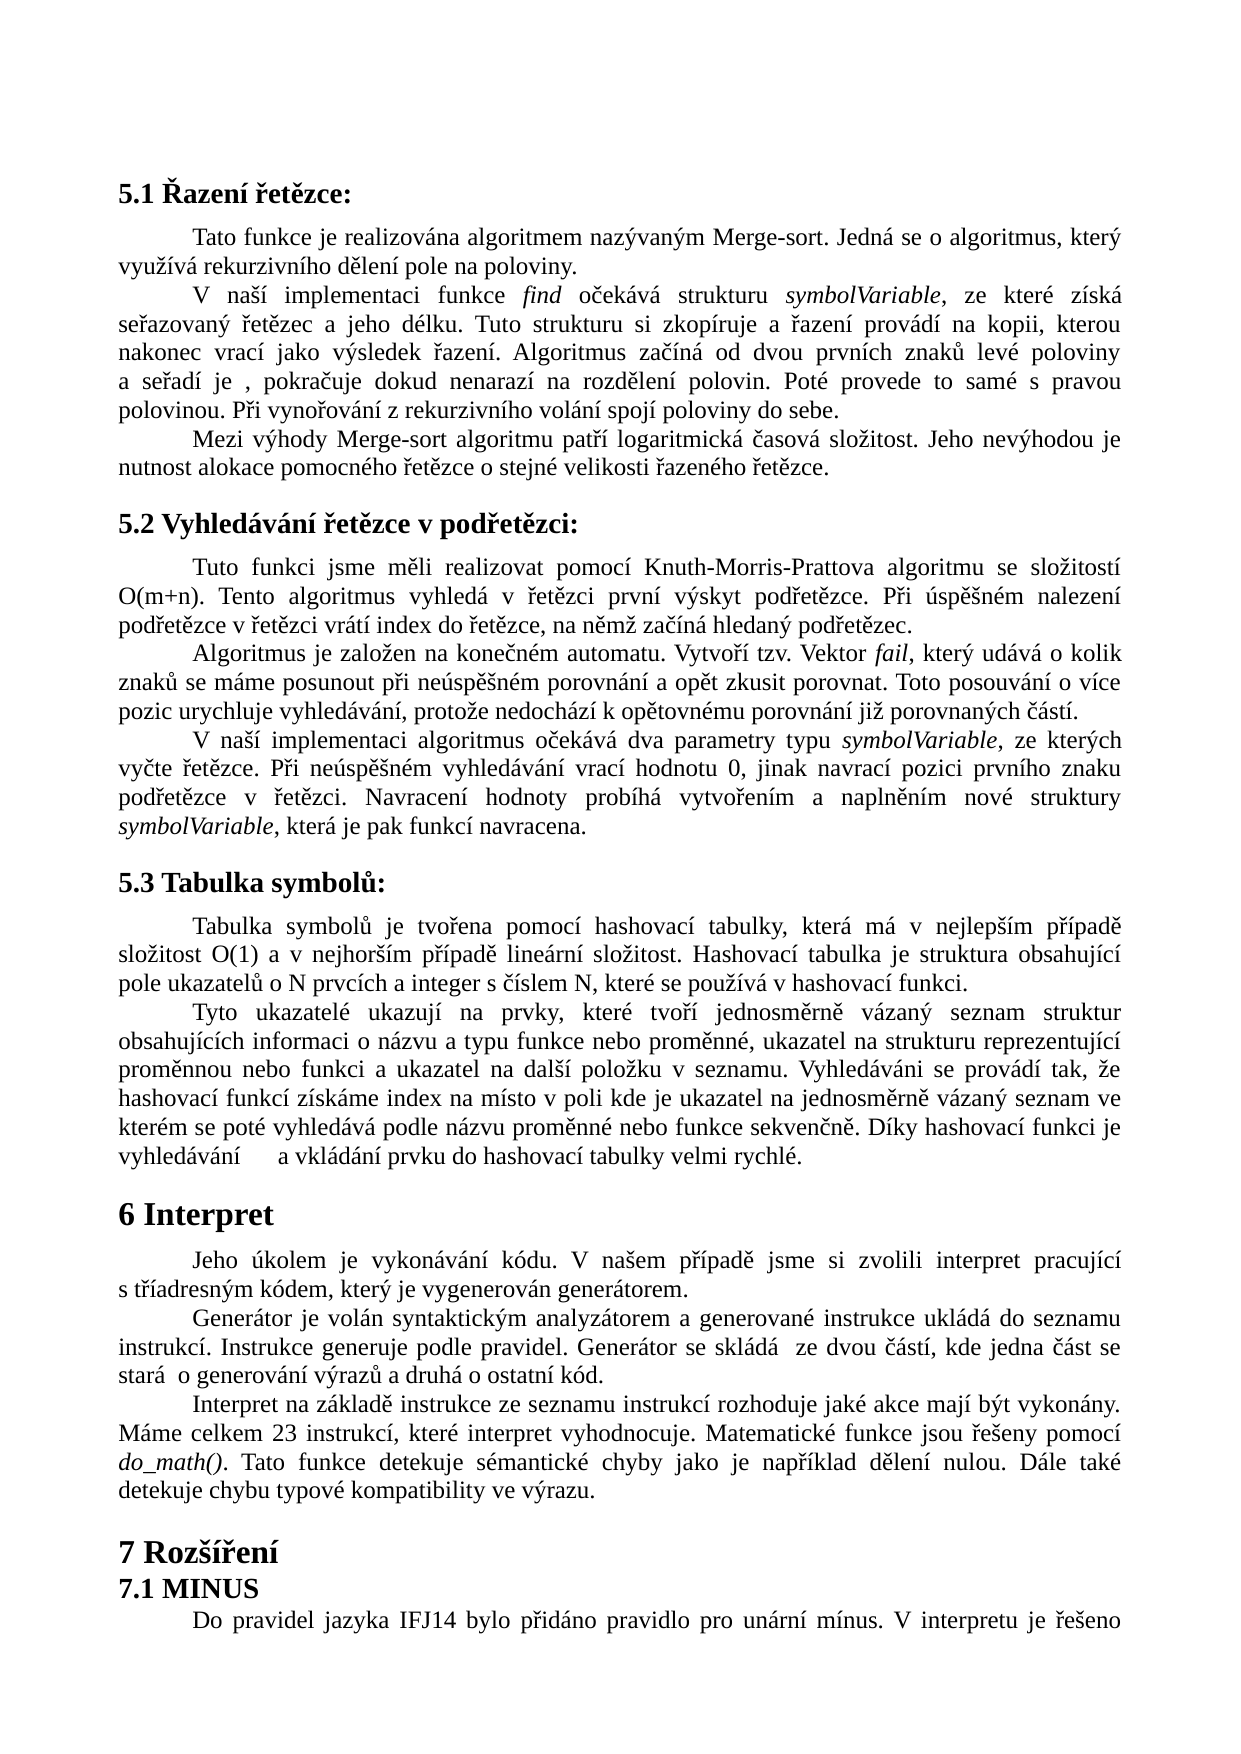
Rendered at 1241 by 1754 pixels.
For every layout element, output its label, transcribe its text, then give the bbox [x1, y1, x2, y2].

text Jeho úkolem je vykonávání kódu. V našem případě jsme si zvolili interpret pracující s tříadresným kódem, který je vygenerován generátorem. [118, 1245, 1122, 1303]
text V naší implementaci funkce find očekává strukturu symbolVariable, ze které získá seřazovaný řetězec a jeho délku. Tuto strukturu si zkopíruje a řazení provádí na kopii, kterou nakonec vrací jako výsledek řazení. Algoritmus začíná od dvou prvních znaků levé poloviny a seřadí je , pokračuje dokud nenarazí na rozdělení polovin. Poté provede to samé s pravou polovinou. Při vynořování z rekurzivního volání spojí poloviny do sebe. [118, 280, 1122, 424]
text 7 Rozšíření [118, 1533, 1122, 1571]
subtitle 5.3 Tabulka symbolů: [118, 865, 1122, 898]
text Mezi výhody Merge-sort algoritmu patří logaritmická časová složitost. Jeho nevýhodou je nutnost alokace pomocného řetězce o stejné velikosti řazeného řetězce. [118, 424, 1122, 481]
subtitle 5.1 Řazení řetězce: [118, 176, 1122, 210]
text Do pravidel jazyka IFJ14 bylo přidáno pravidlo pro unární mínus. V interpretu je řešeno [118, 1605, 1122, 1633]
text Generátor je volán syntaktickým analyzátorem a generované instrukce ukládá do seznamu instrukcí. Instrukce generuje podle pravidel. Generátor se skládá ze dvou částí, kde jedna část se stará o generování výrazů a druhá o ostatní kód. [118, 1303, 1122, 1389]
text Interpret na základě instrukce ze seznamu instrukcí rozhoduje jaké akce mají být vykonány. Máme celkem 23 instrukcí, které interpret vyhodnocuje. Matematické funkce jsou řešeny pomocí do_math(). Tato funkce detekuje sémantické chyby jako je například dělení nulou. Dále také detekuje chybu typové kompatibility ve výrazu. [118, 1389, 1122, 1504]
text Tato funkce je realizována algoritmem nazývaným Merge-sort. Jedná se o algoritmus, který využívá rekurzivního dělení pole na poloviny. [118, 222, 1122, 280]
text Algoritmus je založen na konečném automatu. Vytvoří tzv. Vektor fail, který udává o kolik znaků se máme posunout při neúspěšném porovnání a opět zkusit porovnat. Toto posouvání o více pozic urychluje vyhledávání, protože nedochází k opětovnému porovnání již porovnaných částí. [118, 638, 1122, 725]
text Tyto ukazatelé ukazují na prvky, které tvoří jednosměrně vázaný seznam struktur obsahujících informaci o názvu a typu funkce nebo proměnné, ukazatel na strukturu reprezentující proměnnou nebo funkci a ukazatel na další položku v seznamu. Vyhledáváni se provádí tak, že hashovací funkcí získáme index na místo v poli kde je ukazatel na jednosměrně vázaný seznam ve kterém se poté vyhledává podle názvu proměnné nebo funkce sekvenčně. Díky hashovací funkci je vyhledávání a vkládání prvku do hashovací tabulky velmi rychlé. [118, 997, 1122, 1169]
text Tuto funkci jsme měli realizovat pomocí Knuth-Morris-Prattova algoritmu se složitostí O(m+n). Tento algoritmus vyhledá v řetězci první výskyt podřetězce. Při úspěšném nalezení podřetězce v řetězci vrátí index do řetězce, na němž začíná hledaný podřetězec. [118, 552, 1122, 638]
text V naší implementaci algoritmus očekává dva parametry typu symbolVariable, ze kterých vyčte řetězce. Při neúspěšném vyhledávání vrací hodnotu 0, jinak navrací pozici prvního znaku podřetězce v řetězci. Navracení hodnoty probíhá vytvořením a naplněním nové struktury symbolVariable, která je pak funkcí navracena. [118, 725, 1122, 840]
text 7.1 MINUS [118, 1571, 1122, 1605]
text Tabulka symbolů je tvořena pomocí hashovací tabulky, která má v nejlepším případě složitost O(1) a v nejhorším případě lineární složitost. Hashovací tabulka je struktura obsahující pole ukazatelů o N prvcích a integer s číslem N, které se používá v hashovací funkci. [118, 911, 1122, 997]
subtitle 5.2 Vyhledávání řetězce v podřetězci: [118, 506, 1122, 540]
subtitle 6 Interpret [118, 1194, 1122, 1233]
